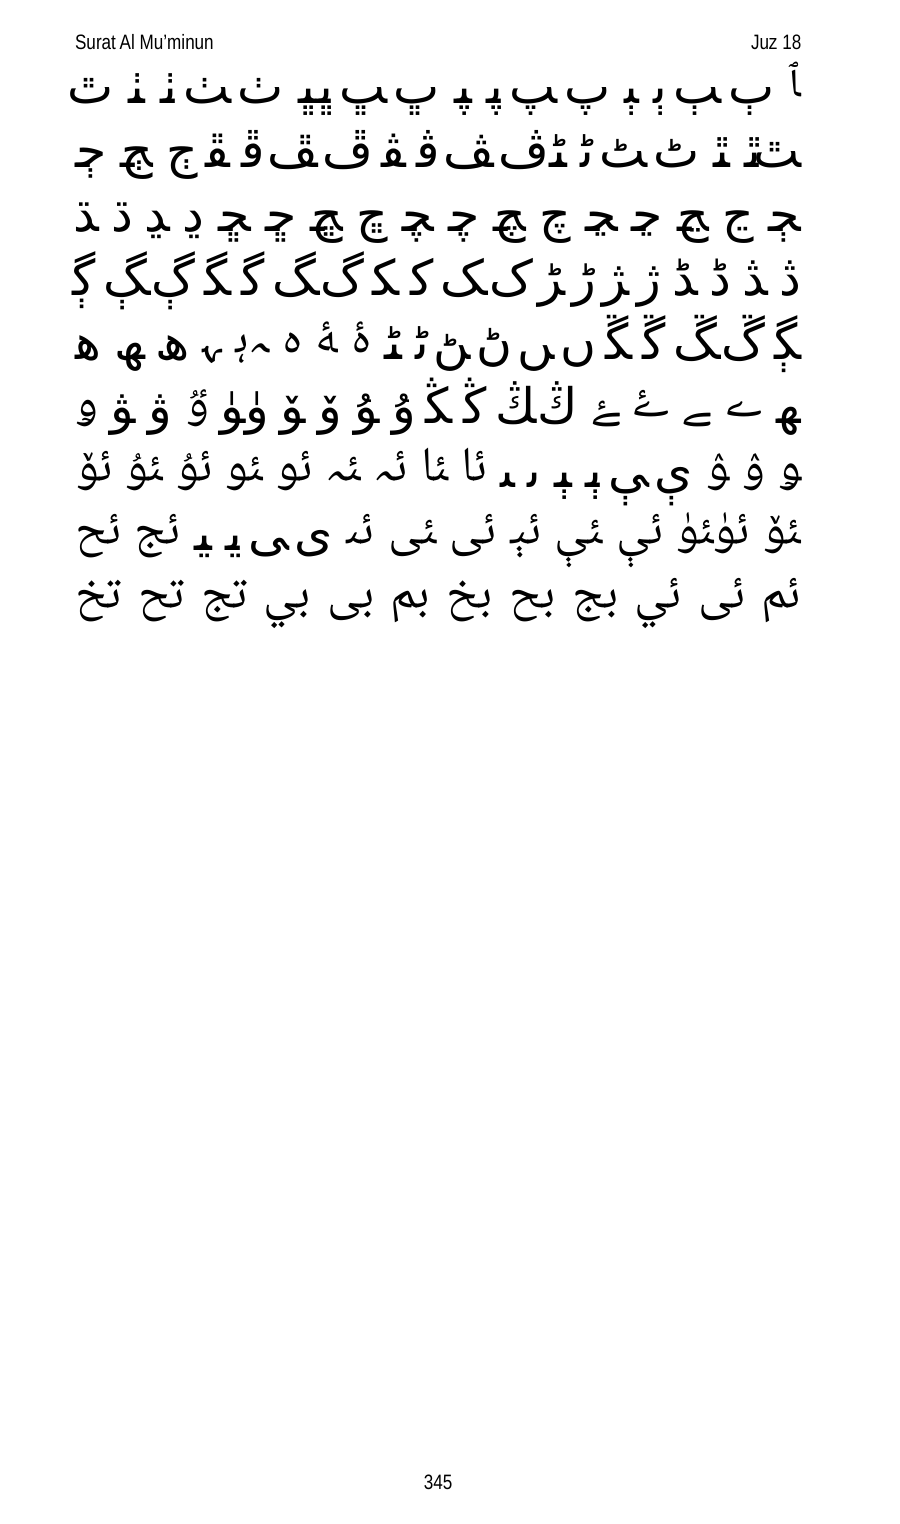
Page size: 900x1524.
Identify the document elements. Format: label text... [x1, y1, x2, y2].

text ﭑ ﭒ ﭓ ﭔ ﭕ ﭖ ﭗ ﭘ ﭙ ﭚ ﭛ ﭜﭝ ﭞ ﭟ ﭠ ﭡ ﭢ ﭣﭤ ﭥ ﭦ ﭧ ﭨ ﭩﭪ ﭫ ﭬ ﭭ ﭮ ﭯ ﭰ ﭱ ﭲ ﭳ ﭴ ﭵ ﭶ ﭷ ﭸ ﭹ ﭺ ﭻ ﭼ ﭽ ﭾ ﭿ ﮀ ﮁ ﮂ ﮃ ﮄ ﮅ ﮆ ﮇ ﮈ ﮉ ﮊ ﮋ ﮌ ﮍ ﮎ ﮏ ﮐ ﮑ ﮒ ﮓ ﮔ ﮕ ﮖ ﮗ ﮘ ﮙ ﮚ ﮛ ﮜ ﮝ ﮞ ﮟ ﮠ ﮡ ﮢ ﮣ ﮤ ﮥ ﮦ ﮧﮨ ﮩ ﮪ ﮫ ﮬ ﮭ ﮮ ﮯ ﮰ ﮱ ﯓ ﯔ ﯕ ﯖ ﯗ ﯘ ﯙ ﯚ ﯛﯜ ﯝ ﯞ ﯟ ﯠ ﯡ ﯢ ﯣ ﯤ ﯥ ﯦ ﯧ ﯨ ﯩ ﯪ ﯫ ﯬ ﯭ ﯮ ﯯ ﯰ ﯱ ﯲ ﯳ ﯴﯵ ﯶ ﯷ ﯸ ﯹ ﯺ ﯻ ﯼ ﯽ ﯾ ﯿ ﰀ ﰁ ﰂ ﰃ ﰄ ﰅ ﰆ ﰇ ﰈ ﰉ ﰊ ﰋ ﰌ ﰍ [75, 60, 801, 635]
